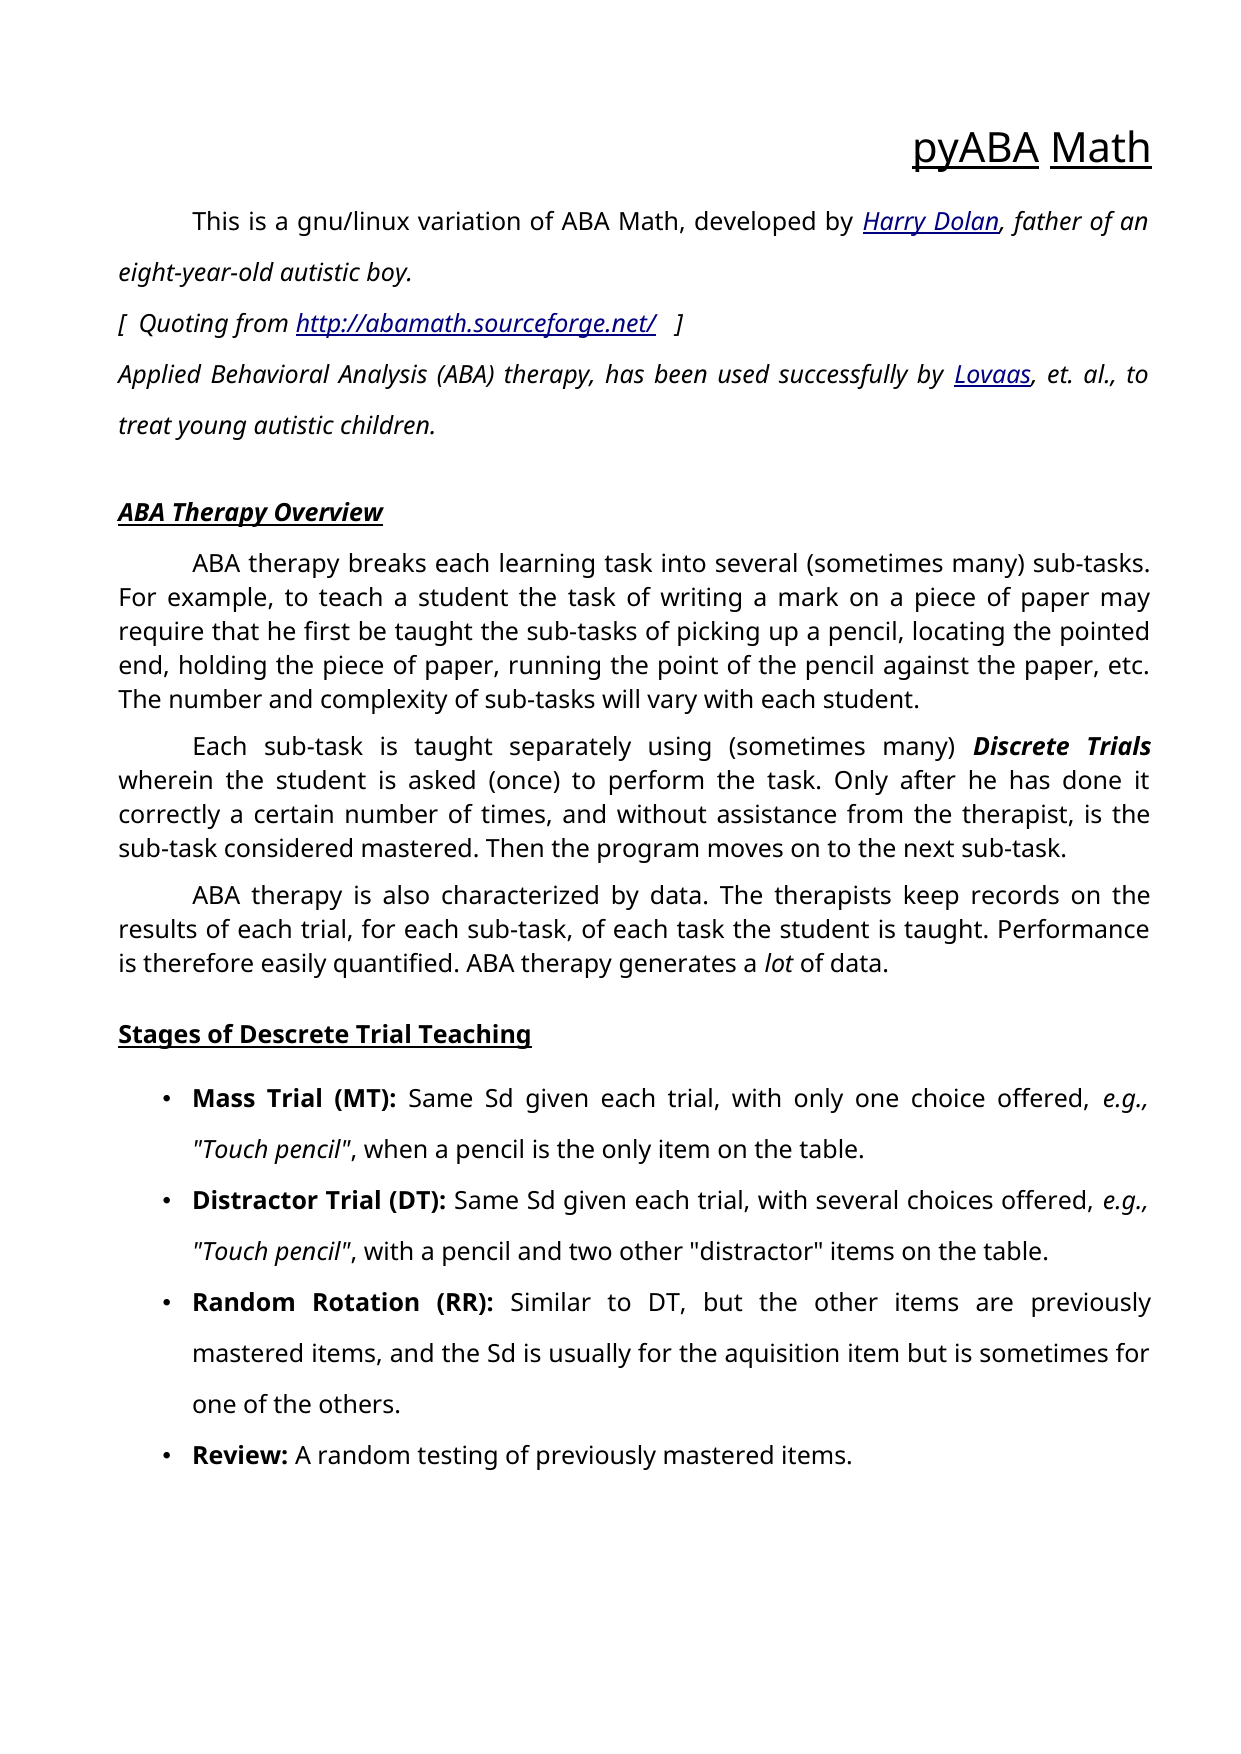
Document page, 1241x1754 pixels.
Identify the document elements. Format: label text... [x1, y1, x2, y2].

text [ Quoting from http://abamath.sourceforge.net/ ] [118, 305, 1152, 339]
subtitle Stages of Descrete Trial Teaching [118, 1017, 1152, 1051]
text pyABA Math [118, 118, 1152, 175]
text Each sub-task is taught separately using (sometimes many) Discrete Trials wherein the student is asked (once) to perform the task. Only after he has done it correctly a certain number of times, and without assistance from the therapist, is the sub-task considered mastered. Then the program moves on to the next sub-task. [118, 729, 1152, 865]
text This is a gnu/linux variation of ABA Math, developed by Harry Dolan, father of an eight-year-old autistic boy. [118, 203, 1152, 288]
list Review: A random testing of previously mastered items. [162, 1438, 1152, 1472]
list Mass Trial (MT): Same Sd given each trial, with only one choice offered, e.g., "Touch pencil", when a pencil is the only item on the table. [162, 1081, 1152, 1166]
list Random Rotation (RR): Similar to DT, but the other items are previously mastered items, and the Sd is usually for the aquisition item but is sometimes for one of the others. [162, 1285, 1152, 1421]
text ABA Therapy Overview [118, 495, 1152, 529]
text ABA therapy breaks each learning task into several (sometimes many) sub-tasks. For example, to teach a student the task of writing a mark on a piece of paper may require that he first be taught the sub-tasks of picking up a pencil, locating the pointed end, holding the piece of paper, running the point of the pencil against the paper, etc. The number and complexity of sub-tasks will vary with each student. [118, 546, 1152, 716]
text Applied Behavioral Analysis (ABA) therapy, has been used successfully by Lovaas, et. al., to treat young autistic children. [118, 356, 1152, 441]
list Distractor Trial (DT): Same Sd given each trial, with several choices offered, e.g., "Touch pencil", with a pencil and two other "distractor" items on the table. [162, 1183, 1152, 1268]
text ABA therapy is also characterized by data. The therapists keep records on the results of each trial, for each sub-task, of each task the student is taught. Performance is therefore easily quantified. ABA therapy generates a lot of data. [118, 877, 1152, 979]
